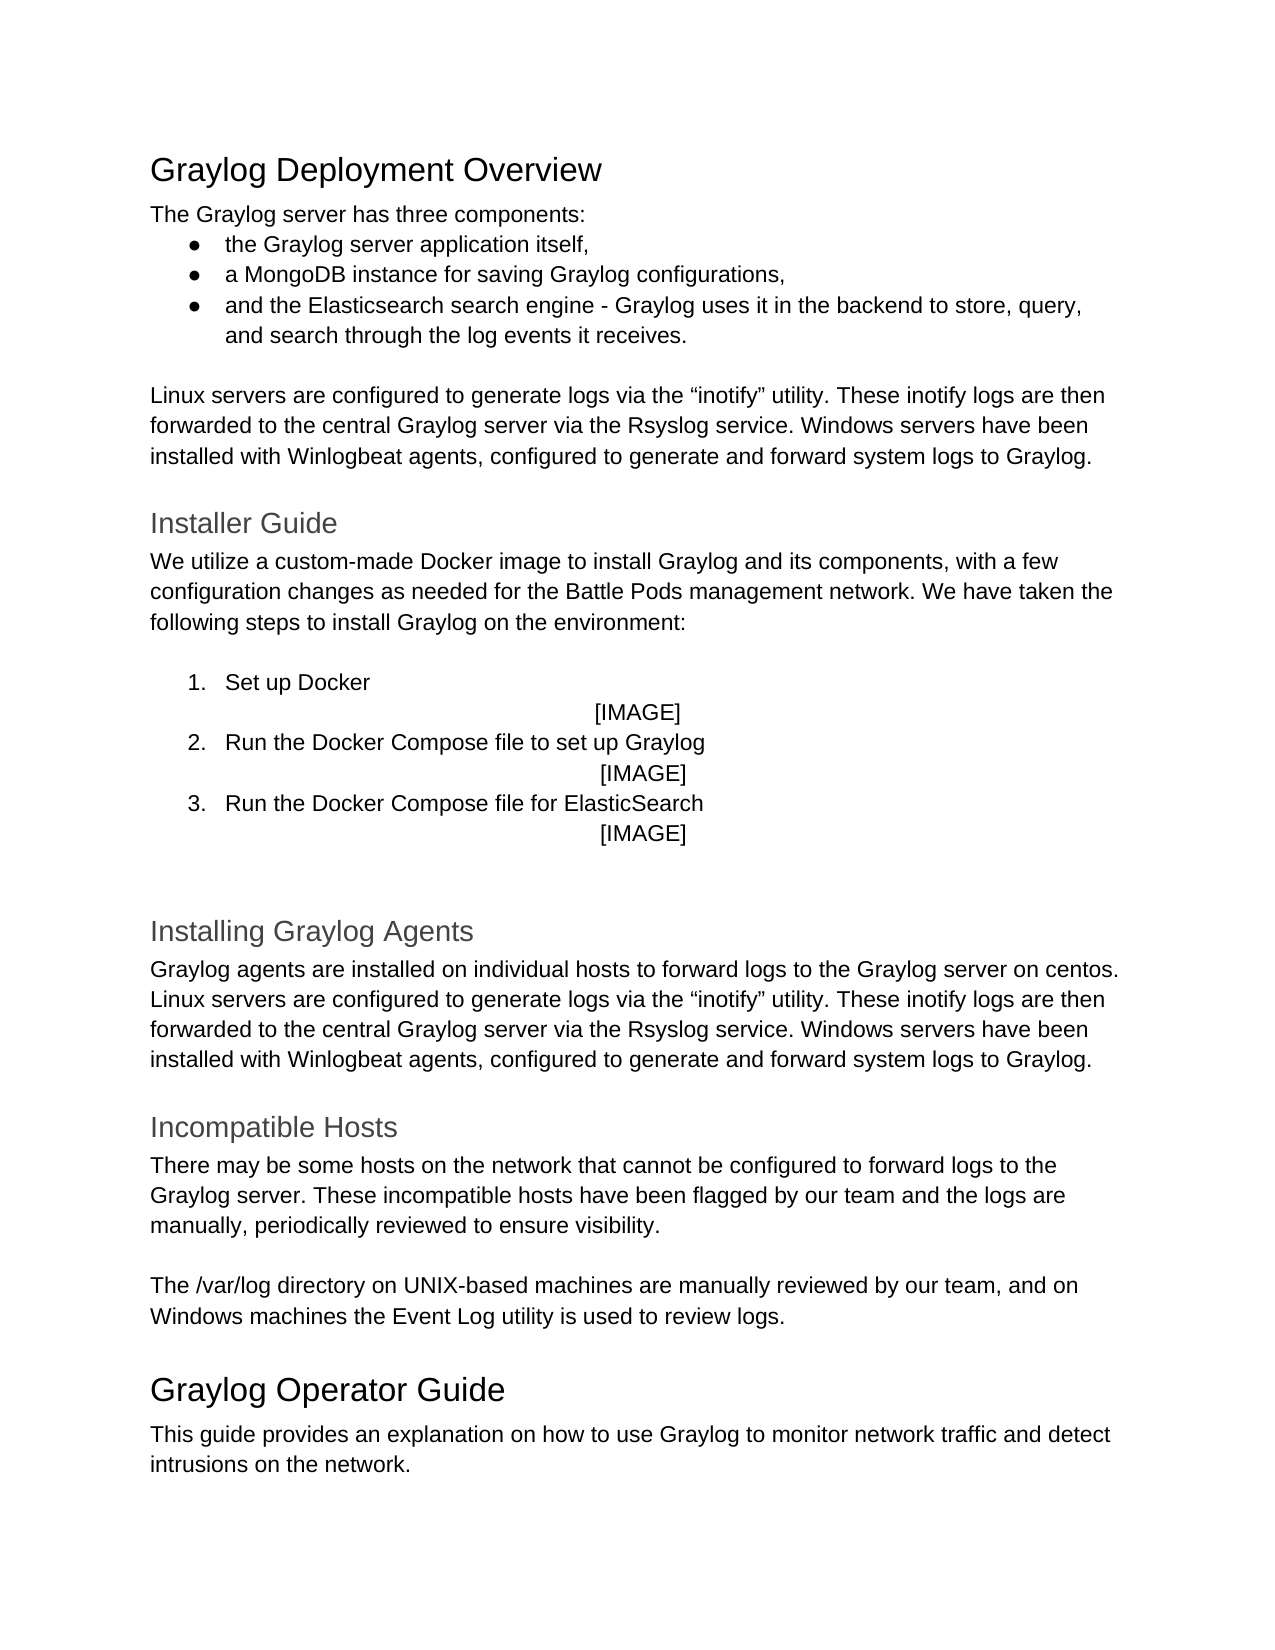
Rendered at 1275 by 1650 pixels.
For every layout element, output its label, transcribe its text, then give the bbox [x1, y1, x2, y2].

text This guide provides an explanation on how to use Graylog to monitor network traffic and detect intrusions on the network. [150, 1421, 1125, 1478]
list and the Elasticsearch search engine - Graylog uses it in the backend to store, query, and search through the log events it receives. [187, 292, 1125, 348]
text The Graylog server has three components: [150, 201, 1125, 227]
text Linux servers are configured to generate logs via the “inotify” utility. These inotify logs are then forwarded to the central Graylog server via the Rsyslog service. Windows servers have been installed with Winlogbeat agents, configured to generate and forward system logs to Graylog. [150, 382, 1125, 469]
text [IMAGE] [150, 820, 1125, 846]
list Run the Docker Compose file to set up Graylog [187, 729, 1125, 756]
text Graylog agents are installed on individual hosts to forward logs to the Graylog server on centos. Linux servers are configured to generate logs via the “inotify” utility. These inotify logs are then forwarded to the central Graylog server via the Rsyslog service. Windows servers have been installed with Winlogbeat agents, configured to generate and forward system logs to Graylog. [150, 956, 1125, 1072]
list a MongoDB instance for saving Graylog configurations, [187, 261, 1125, 288]
list Set up Docker [187, 669, 1125, 695]
text [IMAGE] [150, 699, 1125, 725]
text The /var/log directory on UNIX-based machines are manually reviewed by our team, and on Windows machines the Event Log utility is used to review logs. [150, 1272, 1125, 1329]
subtitle Incompatible Hosts [150, 1110, 1125, 1143]
text We utilize a custom-made Docker image to install Graylog and its components, with a few configuration changes as needed for the Battle Pods management network. We have taken the following steps to install Graylog on the environment: [150, 548, 1125, 635]
subtitle Installing Graylog Agents [150, 914, 1125, 947]
subtitle Graylog Deployment Overview [150, 150, 1125, 188]
text [IMAGE] [225, 759, 1125, 786]
list the Graylog server application itself, [187, 231, 1125, 257]
list Run the Docker Compose file for ElasticSearch [187, 790, 1125, 816]
subtitle Installer Guide [150, 506, 1125, 540]
text There may be some hosts on the network that cannot be configured to forward logs to the Graylog server. These incompatible hosts have been flagged by our team and the logs are manually, periodically reviewed to ensure visibility. [150, 1152, 1125, 1238]
subtitle Graylog Operator Guide [150, 1370, 1125, 1409]
